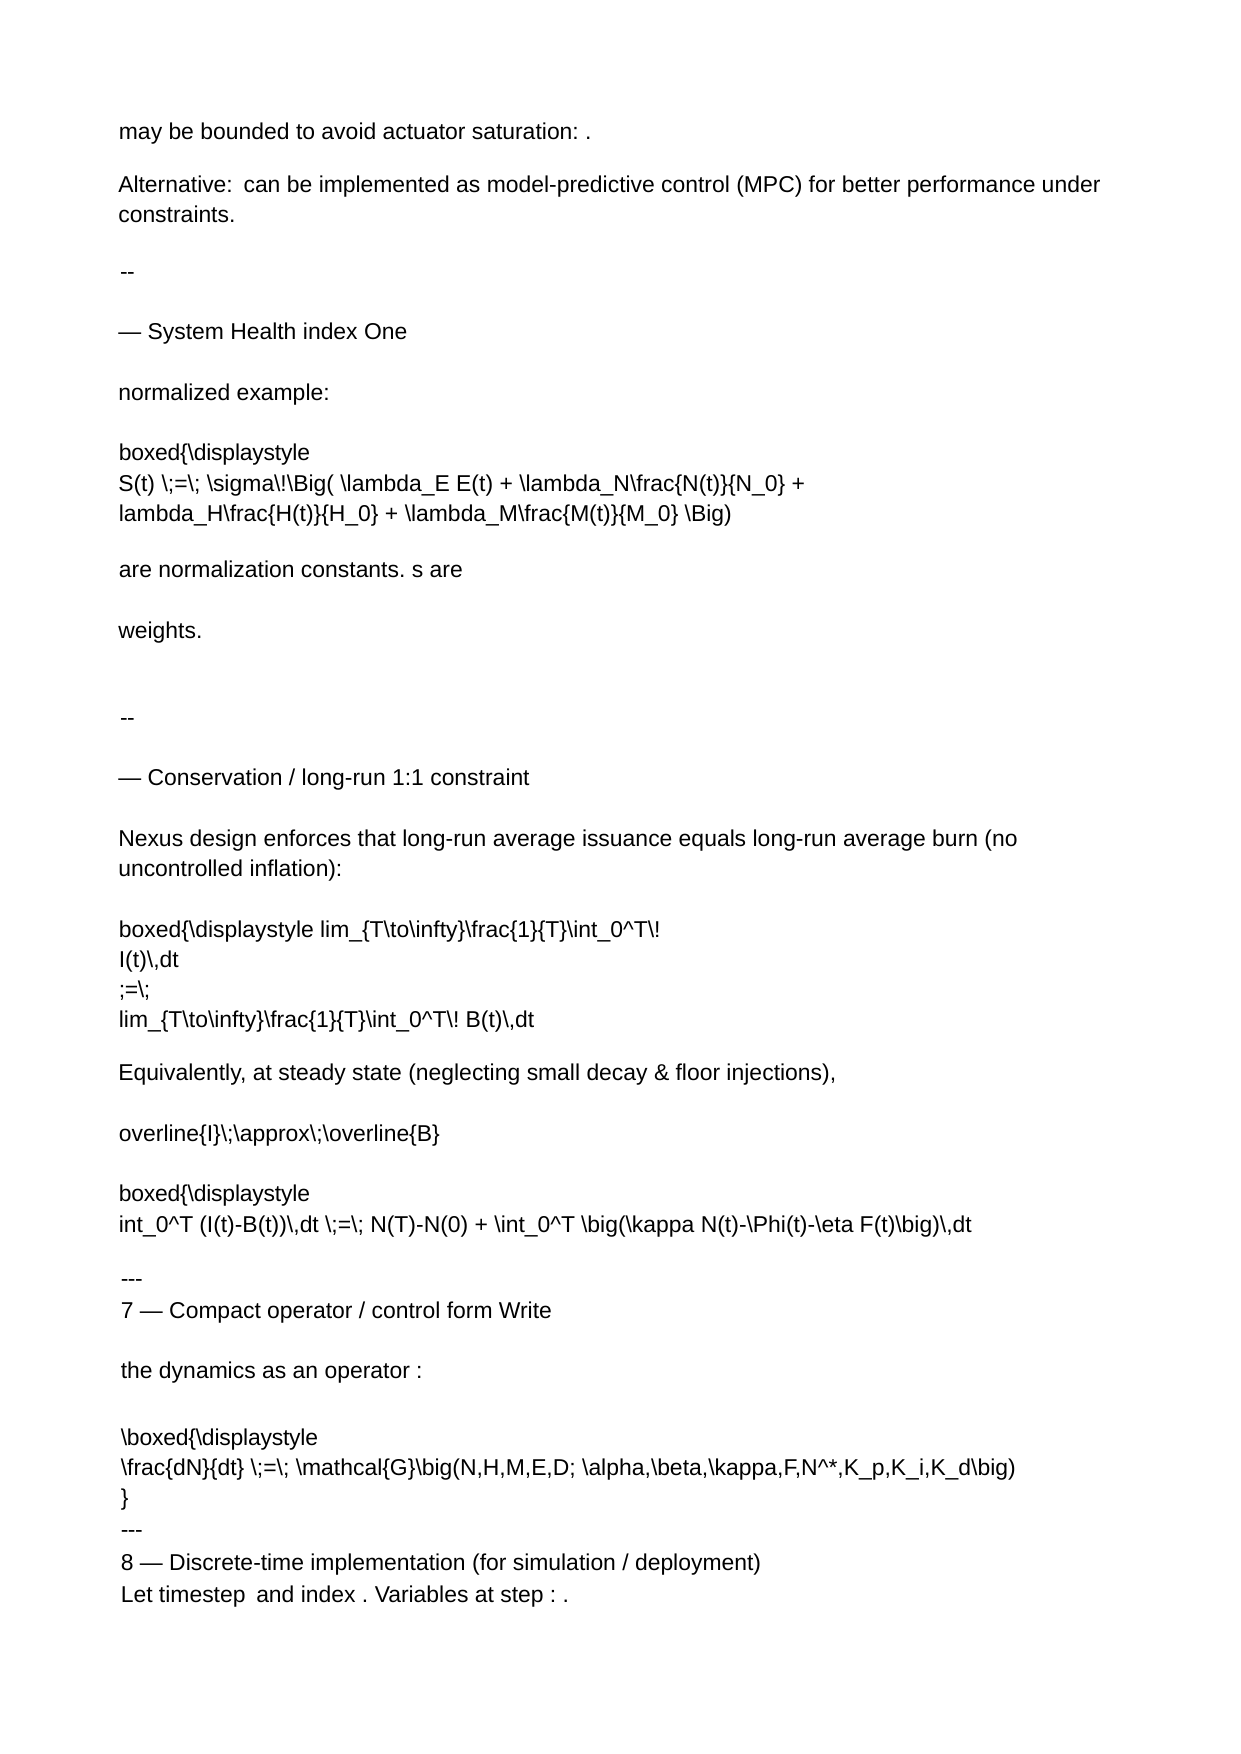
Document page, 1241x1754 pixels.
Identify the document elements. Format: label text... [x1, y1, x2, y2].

text S(t) \;=\; \sigma\!\Big( \lambda_E E(t) + \lambda_N\frac{N(t)}{N_0} + lambda_H\frac{H(t)}{H_0} + \lambda_M\frac{M(t)}{M_0} \Big) [118, 469, 897, 526]
text \frac{dN}{dt} \;=\; \mathcal{G}\big(N,H,M,E,D; \alpha,\beta,\kappa,F,N^*,K_p,K_i,K_d\big) [121, 1454, 1122, 1480]
text Alternative: can be implemented as model-predictive control (MPC) for better performance under constraints. [118, 171, 1122, 227]
text — System Health index One normalized example: [118, 318, 439, 405]
text boxed{\displaystyle [119, 1180, 1122, 1207]
text --- [121, 1516, 1122, 1543]
text lim_{T\to\infty}\frac{1}{T}\int_0^T\! B(t)\,dt [119, 1006, 1122, 1033]
text Equivalently, at steady state (neglecting small decay & floor injections), overline{I}\;\approx\;\overline{B} [118, 1059, 897, 1146]
text } [121, 1484, 1122, 1511]
text — Conservation / long-run 1:1 constraint [118, 764, 1122, 791]
text are normalization constants. s are weights. [118, 556, 472, 643]
text \boxed{\displaystyle [121, 1424, 1122, 1450]
text Nexus design enforces that long-run average issuance equals long-run average burn (no uncontrolled inflation): [118, 825, 1077, 882]
text -- [120, 258, 1122, 284]
text boxed{\displaystyle [119, 439, 1122, 466]
text may be bounded to avoid actuator saturation: . [119, 118, 1122, 144]
text int_0^T (I(t)-B(t))\,dt \;=\; N(T)-N(0) + \int_0^T \big(\kappa N(t)-\Phi(t)-\eta F(t)\big)\,dt [119, 1211, 1122, 1237]
text ;=\; [119, 976, 1122, 1002]
text Let timestep and index . Variables at step : . [121, 1581, 1122, 1607]
text -- [120, 704, 1122, 730]
text 8 — Discrete-time implementation (for simulation / deployment) [121, 1548, 1122, 1575]
text 7 — Compact operator / control form Write the dynamics as an operator : [121, 1297, 558, 1384]
text boxed{\displaystyle lim_{T\to\infty}\frac{1}{T}\int_0^T\! I(t)\,dt [119, 916, 710, 972]
text --- [121, 1266, 1122, 1291]
